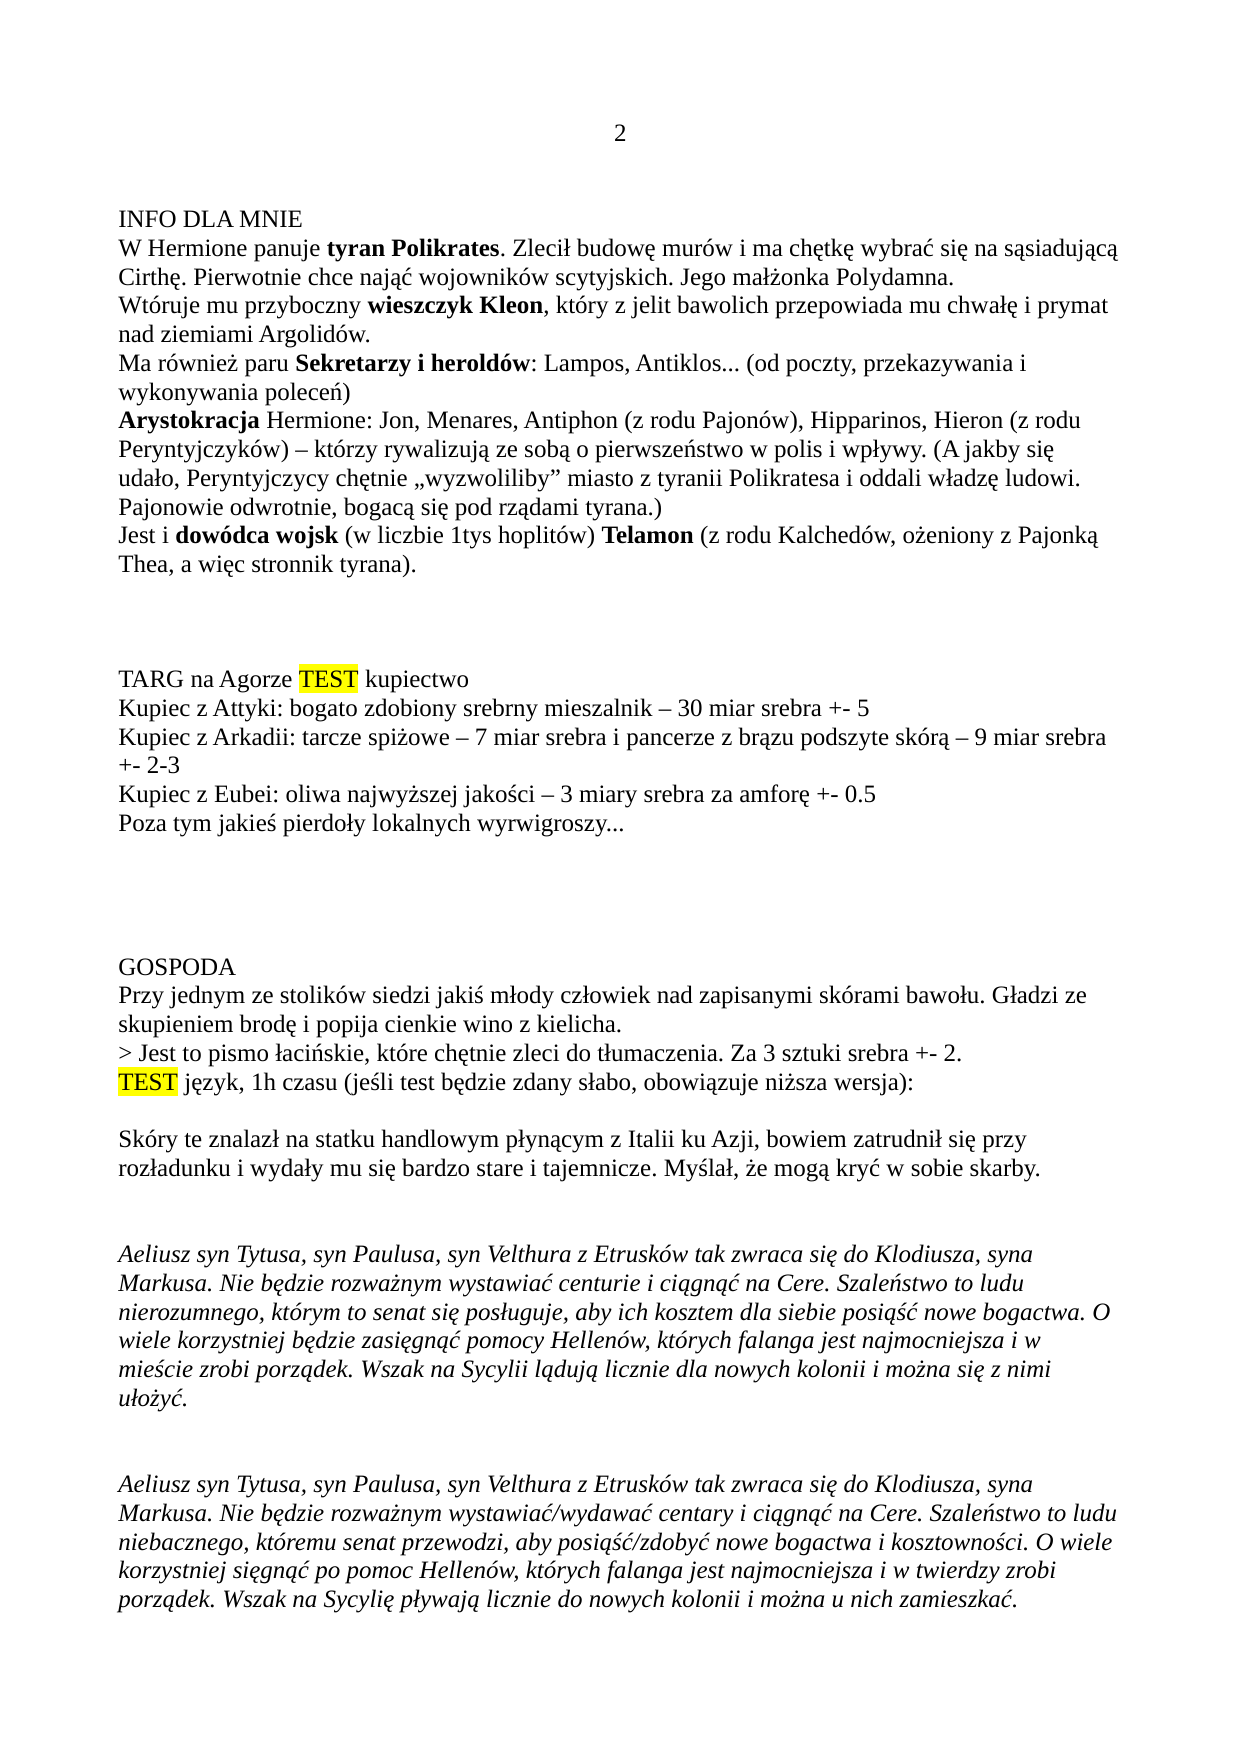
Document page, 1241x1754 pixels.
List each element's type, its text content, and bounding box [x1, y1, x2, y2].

text TARG na Agorze TEST kupiectwo [118, 664, 1122, 693]
text Poza tym jakieś pierdoły lokalnych wyrwigroszy... [118, 808, 1122, 837]
text INFO DLA MNIE [118, 204, 1122, 233]
text 2 [118, 118, 1122, 147]
text Przy jednym ze stolików siedzi jakiś młody człowiek nad zapisanymi skórami bawołu. Gładzi ze skupieniem brodę i popija cienkie wino z kielicha. [118, 981, 1122, 1038]
text Arystokracja Hermione: Jon, Menares, Antiphon (z rodu Pajonów), Hipparinos, Hieron (z rodu Peryntyjczyków) – którzy rywalizują ze sobą o pierwszeństwo w polis i wpływy. (A jakby się udało, Peryntyjczycy chętnie „wyzwoliliby” miasto z tyranii Polikratesa i oddali władzę ludowi. Pajonowie odwrotnie, bogacą się pod rządami tyrana.) [118, 406, 1122, 521]
text Ma również paru Sekretarzy i heroldów: Lampos, Antiklos... (od poczty, przekazywania i wykonywania poleceń) [118, 348, 1122, 406]
text Skóry te znalazł na statku handlowym płynącym z Italii ku Azji, bowiem zatrudnił się przy rozładunku i wydały mu się bardzo stare i tajemnicze. Myślał, że mogą kryć w sobie skarby. [118, 1124, 1122, 1182]
text W Hermione panuje tyran Polikrates. Zlecił budowę murów i ma chętkę wybrać się na sąsiadującą Cirthę. Pierwotnie chce nająć wojowników scytyjskich. Jego małżonka Polydamna. [118, 233, 1122, 291]
text TEST język, 1h czasu (jeśli test będzie zdany słabo, obowiązuje niższa wersja): [118, 1067, 1122, 1096]
text Wtóruje mu przyboczny wieszczyk Kleon, który z jelit bawolich przepowiada mu chwałę i prymat nad ziemiami Argolidów. [118, 291, 1122, 348]
text Aeliusz syn Tytusa, syn Paulusa, syn Velthura z Etrusków tak zwraca się do Klodiusza, syna Markusa. Nie będzie rozważnym wystawiać/wydawać centary i ciągnąć na Cere. Szaleństwo to ludu niebacznego, któremu senat przewodzi, aby posiąść/zdobyć nowe bogactwa i kosztowności. O wiele korzystniej sięgnąć po pomoc Hellenów, których falanga jest najmocniejsza i w twierdzy zrobi porządek. Wszak na Sycylię pływają licznie do nowych kolonii i można u nich zamieszkać. [118, 1469, 1122, 1613]
text Kupiec z Eubei: oliwa najwyższej jakości – 3 miary srebra za amforę +- 0.5 [118, 779, 1122, 808]
text Kupiec z Attyki: bogato zdobiony srebrny mieszalnik – 30 miar srebra +- 5 [118, 693, 1122, 722]
text Jest i dowódca wojsk (w liczbie 1tys hoplitów) Telamon (z rodu Kalchedów, ożeniony z Pajonką Thea, a więc stronnik tyrana). [118, 521, 1122, 578]
text Aeliusz syn Tytusa, syn Paulusa, syn Velthura z Etrusków tak zwraca się do Klodiusza, syna Markusa. Nie będzie rozważnym wystawiać centurie i ciągnąć na Cere. Szaleństwo to ludu nierozumnego, którym to senat się posługuje, aby ich kosztem dla siebie posiąść nowe bogactwa. O wiele korzystniej będzie zasięgnąć pomocy Hellenów, których falanga jest najmocniejsza i w mieście zrobi porządek. Wszak na Sycylii lądują licznie dla nowych kolonii i można się z nimi ułożyć. [118, 1239, 1122, 1412]
text Kupiec z Arkadii: tarcze spiżowe – 7 miar srebra i pancerze z brązu podszyte skórą – 9 miar srebra +- 2-3 [118, 722, 1122, 779]
text > Jest to pismo łacińskie, które chętnie zleci do tłumaczenia. Za 3 sztuki srebra +- 2. [118, 1038, 1122, 1067]
text GOSPODA [118, 952, 1122, 981]
